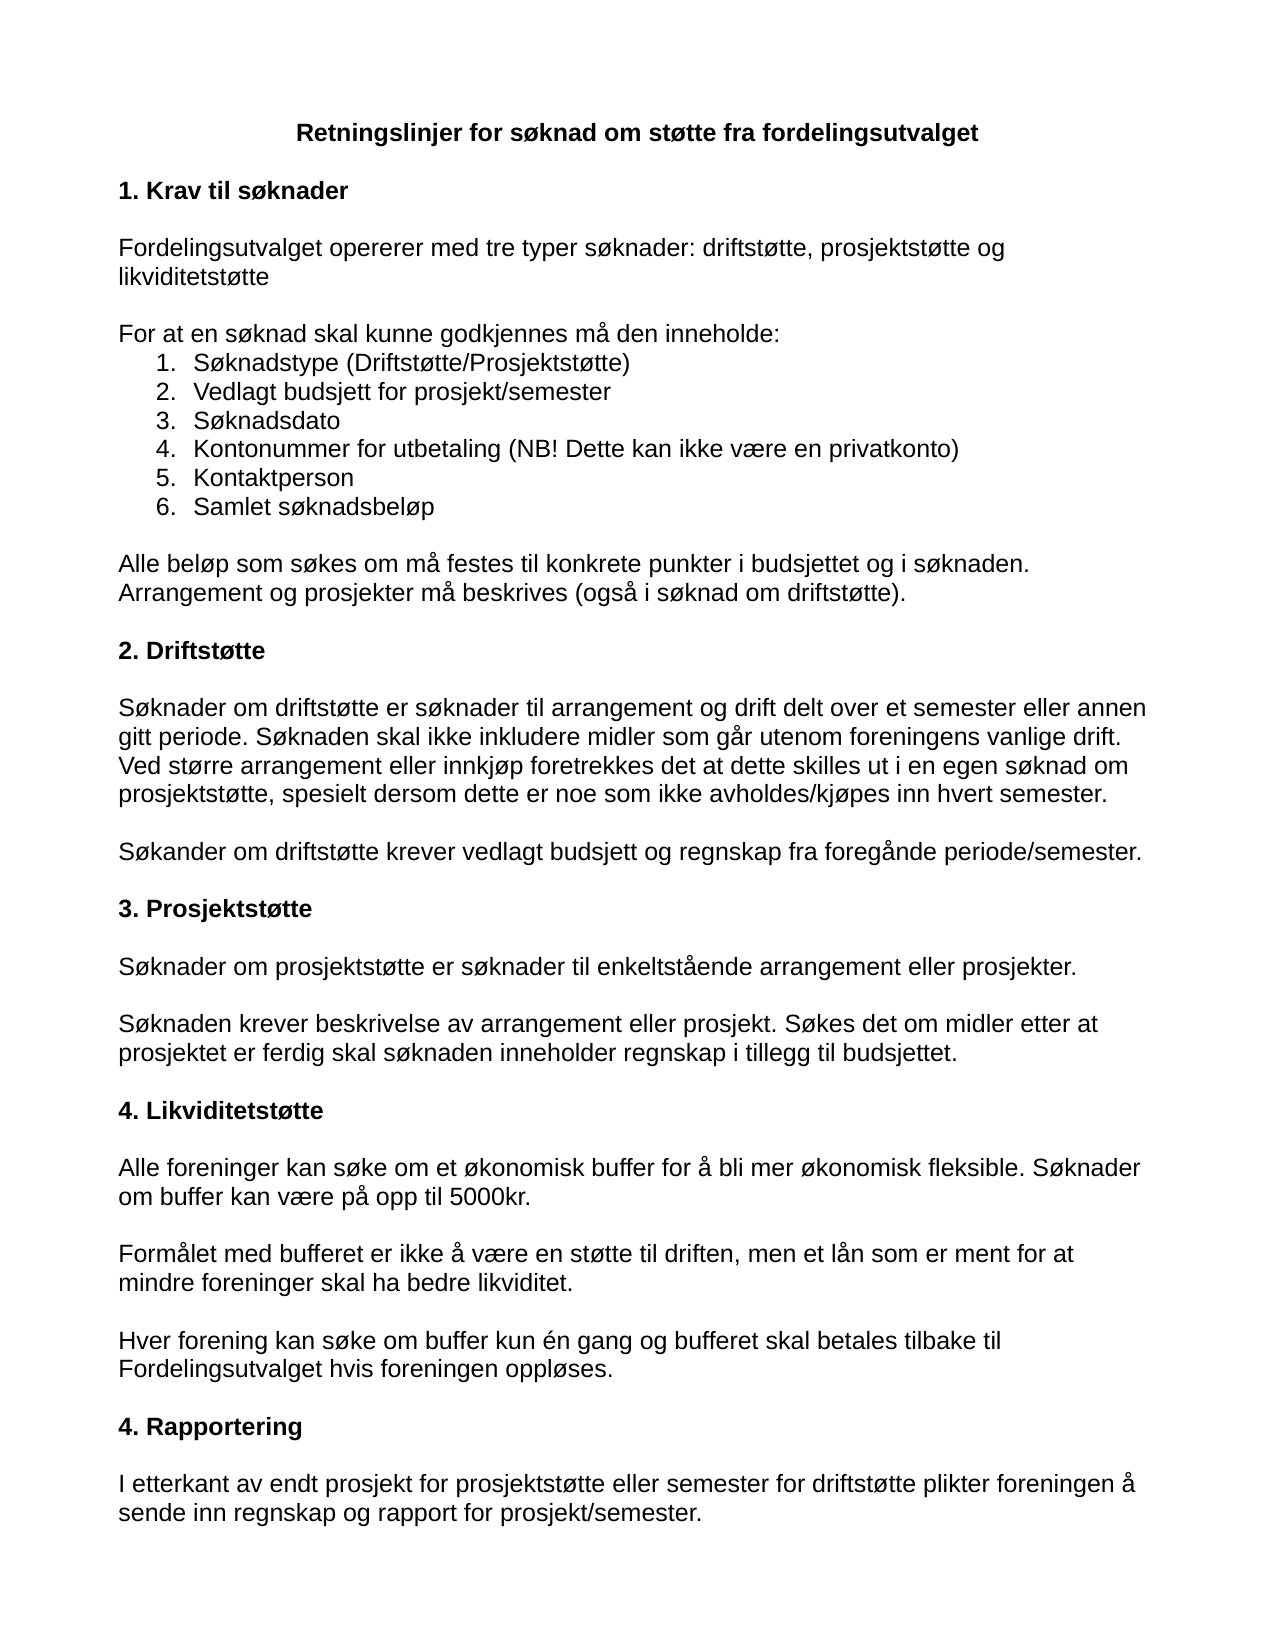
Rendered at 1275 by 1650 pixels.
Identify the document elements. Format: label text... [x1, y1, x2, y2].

text 1. Krav til søknader [118, 176, 1157, 204]
text 3. Prosjektstøtte [118, 894, 1157, 923]
text Søknader om driftstøtte er søknader til arrangement og drift delt over et semester eller annen gitt periode. Søknaden skal ikke inkludere midler som går utenom foreningens vanlige drift. Ved større arrangement eller innkjøp foretrekkes det at dette skilles ut i en egen søknad om prosjektstøtte, spesielt dersom dette er noe som ikke avholdes/kjøpes inn hvert semester. [118, 693, 1157, 808]
text I etterkant av endt prosjekt for prosjektstøtte eller semester for driftstøtte plikter foreningen å sende inn regnskap og rapport for prosjekt/semester. [118, 1469, 1157, 1527]
text 4. Rapportering [118, 1412, 1157, 1441]
text 2. Driftstøtte [118, 636, 1157, 664]
text Hver forening kan søke om buffer kun én gang og bufferet skal betales tilbake til Fordelingsutvalget hvis foreningen oppløses. [118, 1326, 1157, 1383]
list Søknadstype (Driftstøtte/Prosjektstøtte) [156, 348, 1157, 377]
text Søkander om driftstøtte krever vedlagt budsjett og regnskap fra foregånde periode/semester. [118, 837, 1157, 866]
list Samlet søknadsbeløp [156, 492, 1157, 521]
text Fordelingsutvalget opererer med tre typer søknader: driftstøtte, prosjektstøtte og likviditetstøtte [118, 233, 1157, 291]
text Søknader om prosjektstøtte er søknader til enkeltstående arrangement eller prosjekter. [118, 952, 1157, 981]
text Retningslinjer for søknad om støtte fra fordelingsutvalget [118, 118, 1157, 147]
text 4. Likviditetstøtte [118, 1096, 1157, 1124]
text For at en søknad skal kunne godkjennes må den inneholde: [118, 319, 1157, 348]
text Alle beløp som søkes om må festes til konkrete punkter i budsjettet og i søknaden. Arrangement og prosjekter må beskrives (også i søknad om driftstøtte). [118, 549, 1157, 607]
text Søknaden krever beskrivelse av arrangement eller prosjekt. Søkes det om midler etter at prosjektet er ferdig skal søknaden inneholder regnskap i tillegg til budsjettet. [118, 1009, 1157, 1067]
text Formålet med bufferet er ikke å være en støtte til driften, men et lån som er ment for at mindre foreninger skal ha bedre likviditet. [118, 1239, 1157, 1297]
list Kontonummer for utbetaling (NB! Dette kan ikke være en privatkonto) [156, 434, 1157, 463]
list Vedlagt budsjett for prosjekt/semester [156, 377, 1157, 406]
text Alle foreninger kan søke om et økonomisk buffer for å bli mer økonomisk fleksible. Søknader om buffer kan være på opp til 5000kr. [118, 1153, 1157, 1211]
list Kontaktperson [156, 463, 1157, 492]
list Søknadsdato [156, 406, 1157, 434]
